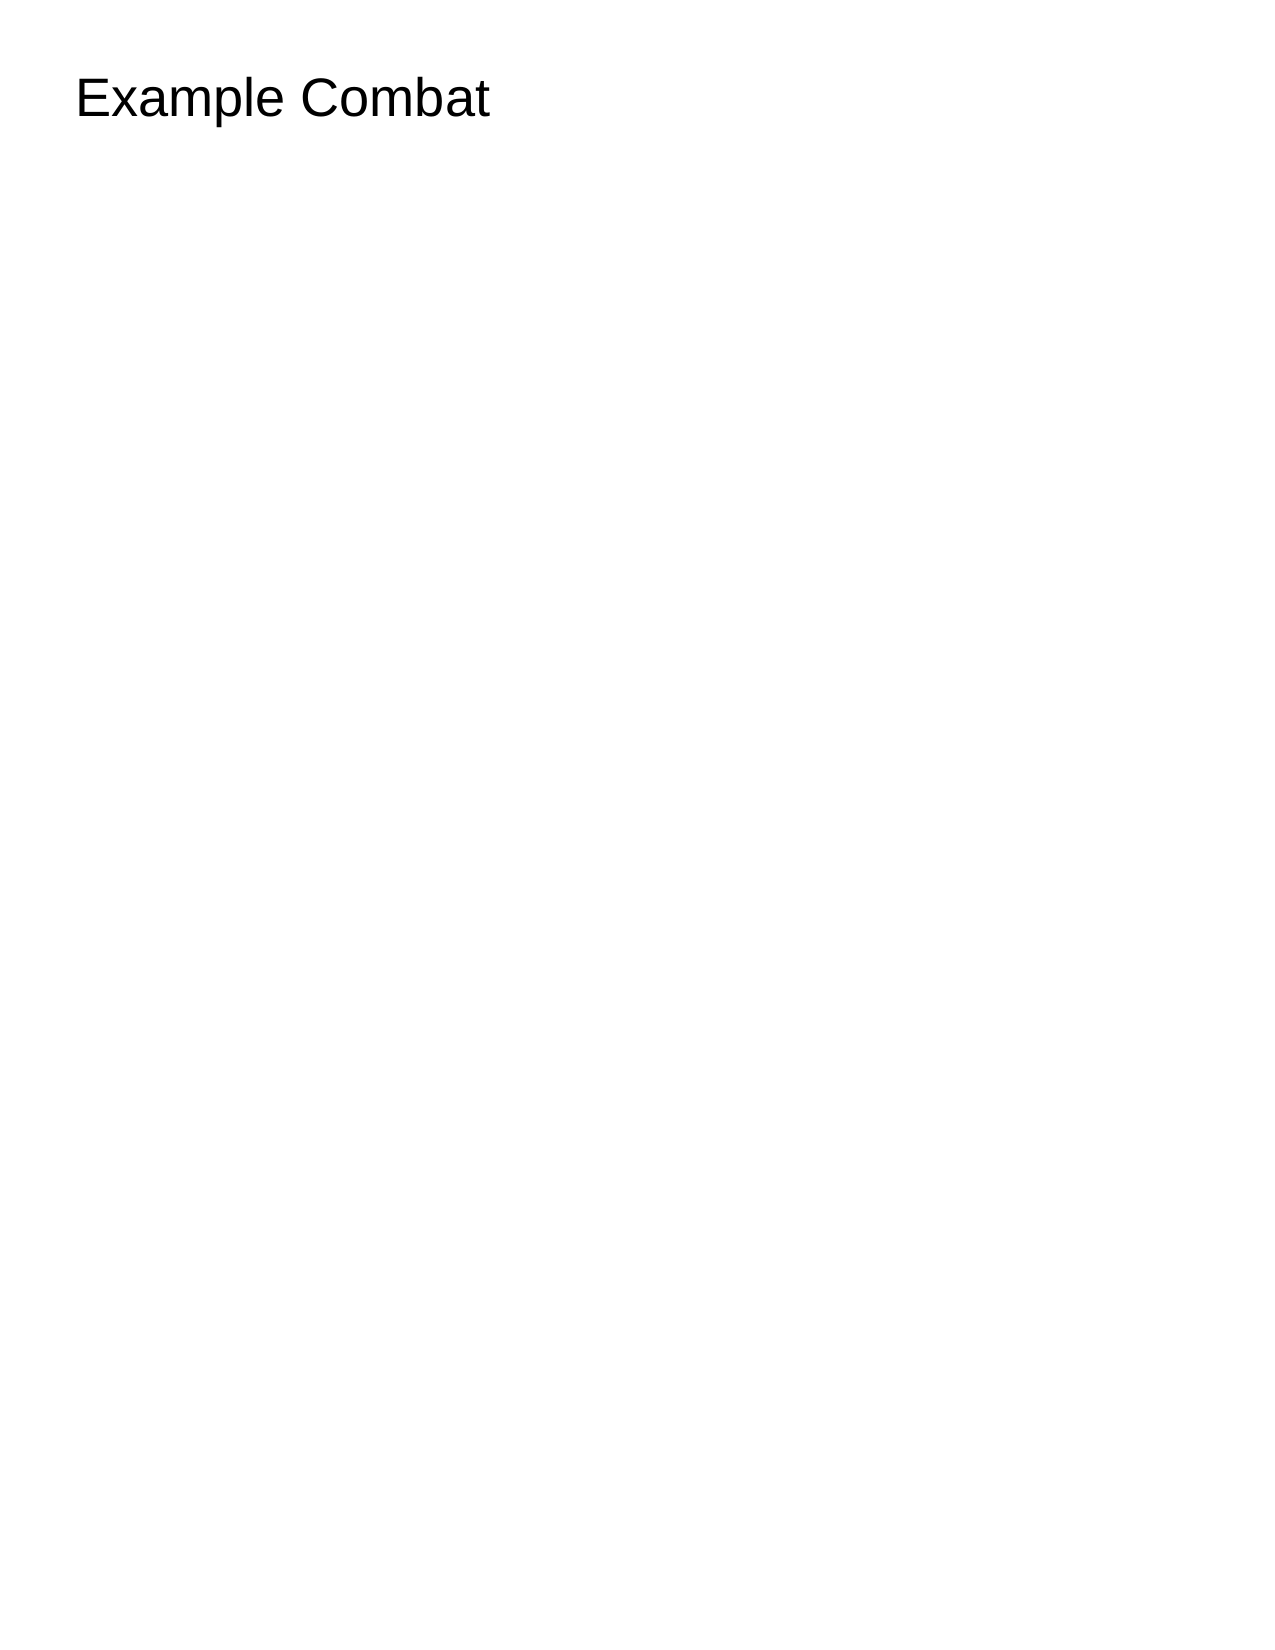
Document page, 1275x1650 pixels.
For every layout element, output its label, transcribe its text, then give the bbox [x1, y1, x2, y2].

title Example Combat [75, 66, 1200, 128]
